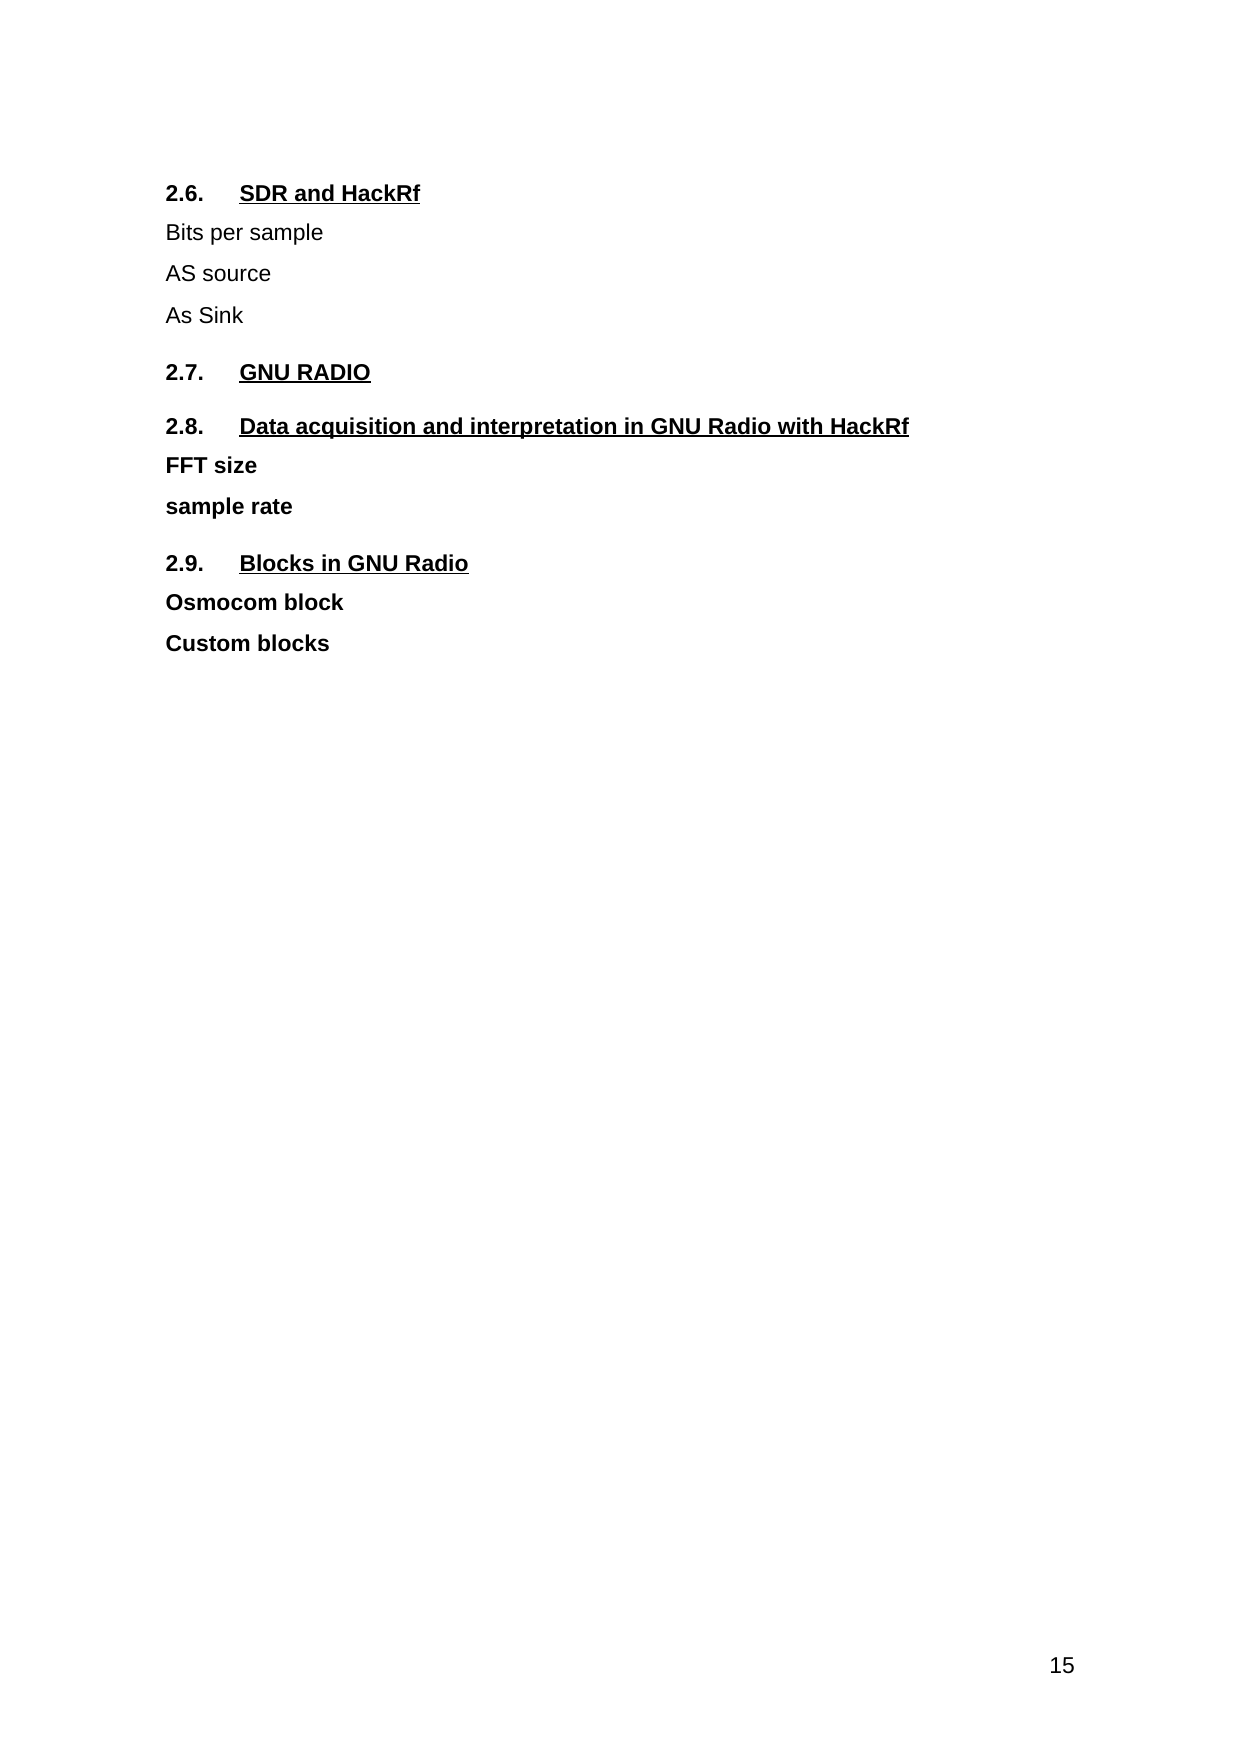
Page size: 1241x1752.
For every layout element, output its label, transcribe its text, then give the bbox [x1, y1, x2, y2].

text Osmocom block [165, 589, 1075, 615]
subtitle Data acquisition and interpretation in GNU Radio with HackRf [165, 410, 1075, 439]
text FFT size [165, 452, 1075, 478]
subtitle SDR and HackRf [165, 177, 1075, 206]
text AS source [165, 260, 1075, 287]
subtitle GNU RADIO [165, 356, 1075, 385]
text As Sink [165, 302, 1075, 328]
text sample rate [165, 493, 1075, 519]
text Bits per sample [165, 219, 1075, 245]
text Custom blocks [165, 630, 1075, 656]
subtitle Blocks in GNU Radio [165, 547, 1075, 576]
